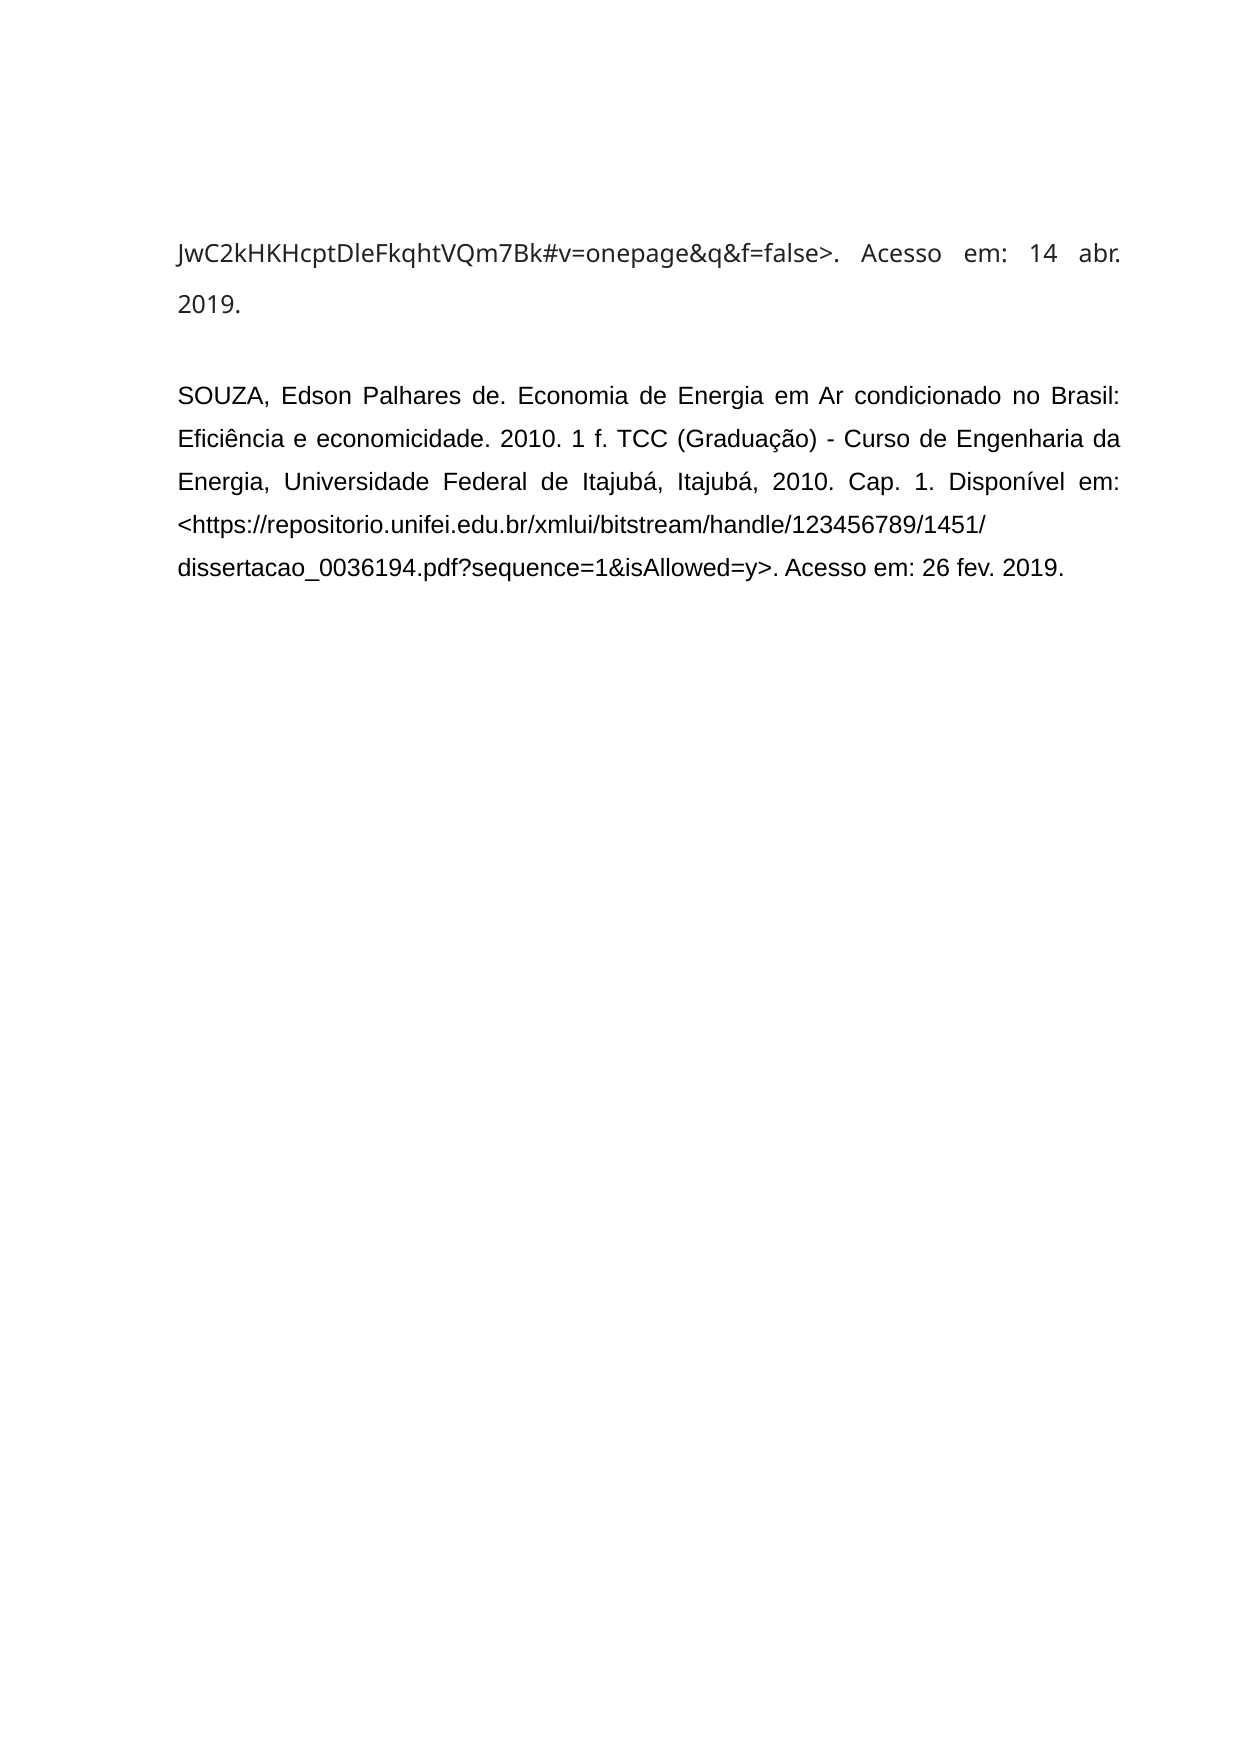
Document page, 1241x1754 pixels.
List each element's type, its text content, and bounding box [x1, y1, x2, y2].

text JwC2kHKHcptDleFkqhtVQm7Bk#v=onepage&q&f=false>. Acesso em: 14 abr. 2019. [177, 235, 1122, 321]
text SOUZA, Edson Palhares de. Economia de Energia em Ar condicionado no Brasil: Eficiência e economicidade. 2010. 1 f. TCC (Graduação) - Curso de Engenharia da Energia, Universidade Federal de Itajubá, Itajubá, 2010. Cap. 1. Disponível em: <https://repositorio.unifei.edu.br/xmlui/bitstream/handle/123456789/1451/dissertacao_0036194.pdf?sequence=1&isAllowed=y>. Acesso em: 26 fev. 2019. [177, 381, 1122, 582]
